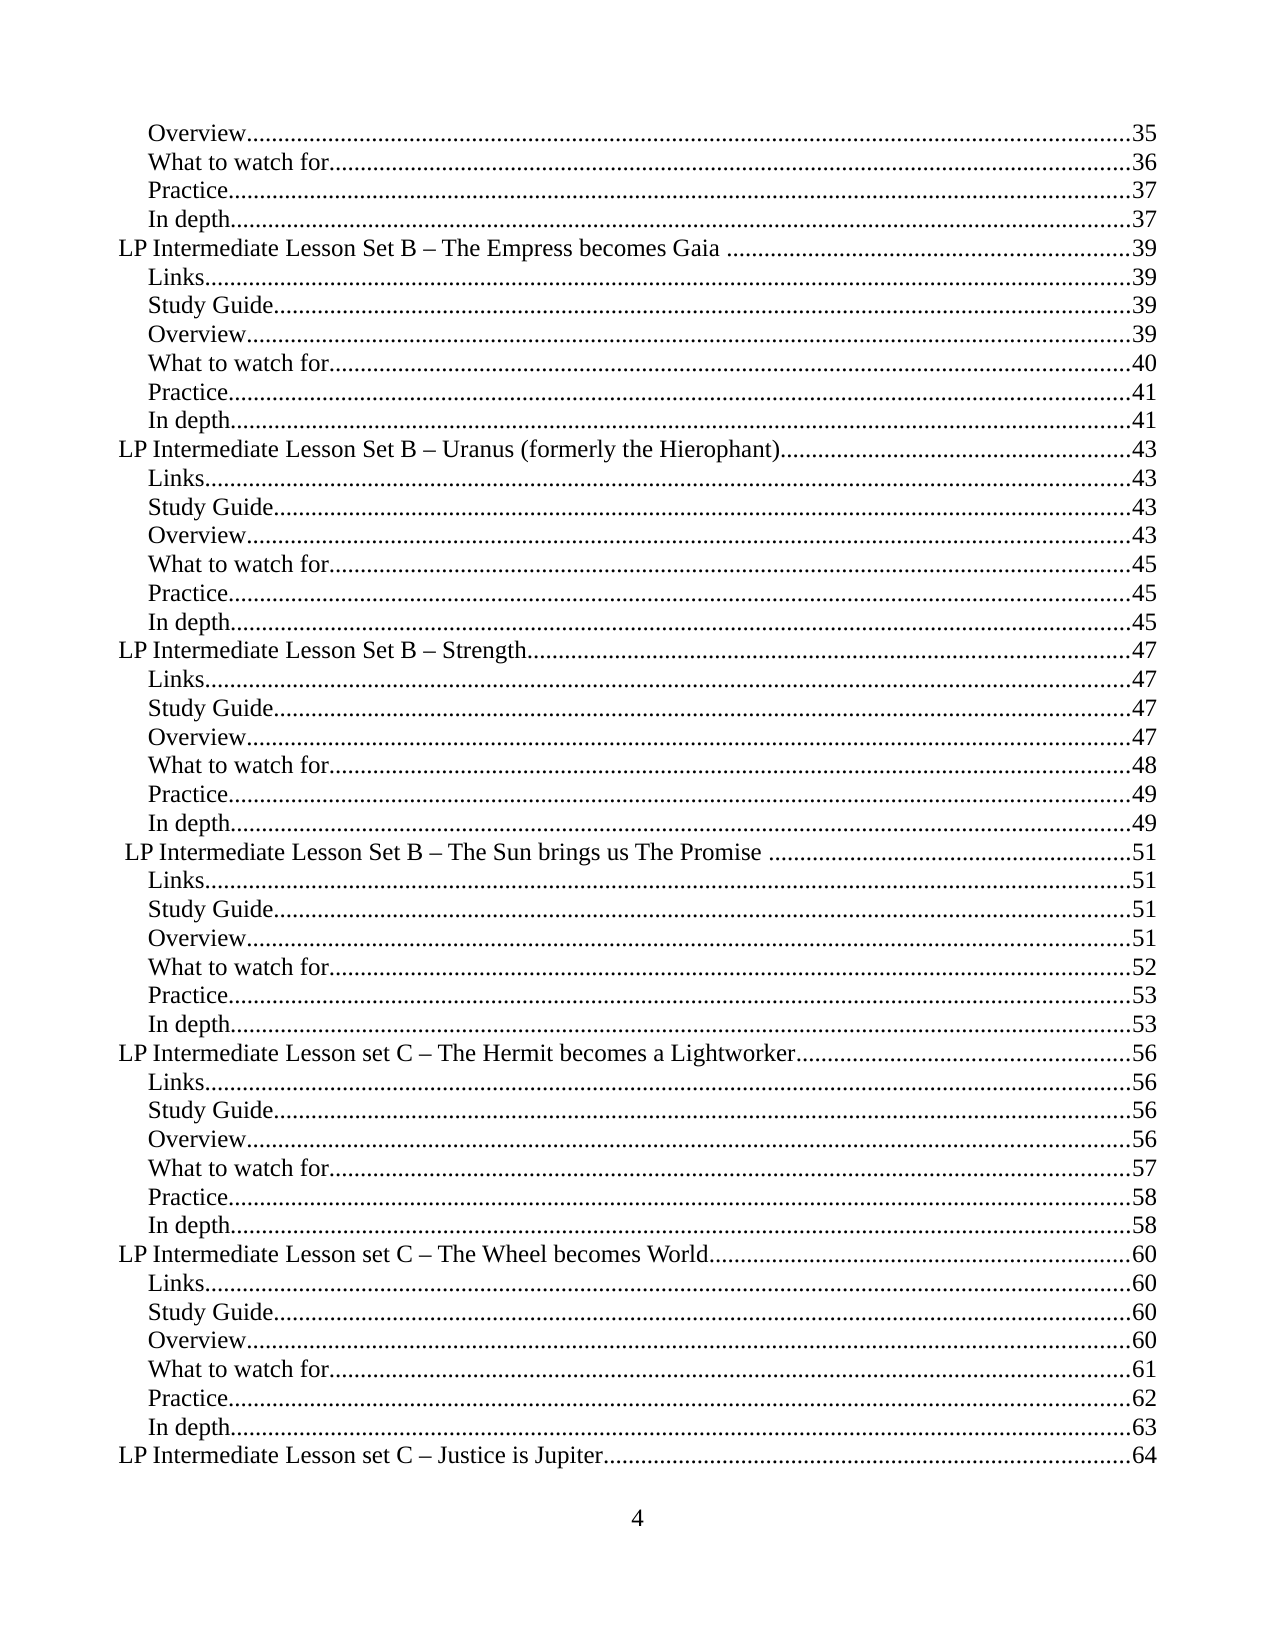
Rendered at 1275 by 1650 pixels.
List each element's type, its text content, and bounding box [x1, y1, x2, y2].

text Practice 45 [148, 578, 1157, 607]
text Practice 62 [148, 1383, 1157, 1412]
text Links 39 [148, 262, 1157, 291]
text LP Intermediate Lesson Set B – Strength 47 [118, 636, 1157, 664]
text In depth 37 [148, 204, 1157, 233]
text LP Intermediate Lesson Set B – The Sun brings us The Promise 51 [118, 837, 1157, 866]
text Practice 41 [148, 377, 1157, 406]
text Study Guide 60 [148, 1297, 1157, 1326]
text Links 47 [148, 664, 1157, 693]
text In depth 45 [148, 607, 1157, 636]
text Study Guide 39 [148, 291, 1157, 319]
text Study Guide 56 [148, 1096, 1157, 1124]
text What to watch for 57 [148, 1153, 1157, 1182]
text Links 56 [148, 1067, 1157, 1096]
text Overview 47 [148, 722, 1157, 751]
text In depth 41 [148, 406, 1157, 434]
text What to watch for 40 [148, 348, 1157, 377]
text Links 60 [148, 1268, 1157, 1297]
text In depth 63 [148, 1412, 1157, 1441]
text Links 43 [148, 463, 1157, 492]
text Study Guide 43 [148, 492, 1157, 521]
text LP Intermediate Lesson Set B – The Empress becomes Gaia 39 [118, 233, 1157, 262]
text Overview 56 [148, 1124, 1157, 1153]
text Study Guide 47 [148, 693, 1157, 722]
text Links 51 [148, 866, 1157, 894]
text In depth 49 [148, 808, 1157, 837]
text Overview 51 [148, 923, 1157, 952]
text What to watch for 45 [148, 549, 1157, 578]
text What to watch for 48 [148, 751, 1157, 779]
text LP Intermediate Lesson set C – The Wheel becomes World 60 [118, 1239, 1157, 1268]
text Overview 35 [148, 118, 1157, 147]
text Practice 49 [148, 779, 1157, 808]
text Practice 58 [148, 1182, 1157, 1211]
text LP Intermediate Lesson set C – The Hermit becomes a Lightworker 56 [118, 1038, 1157, 1067]
text In depth 53 [148, 1009, 1157, 1038]
text Study Guide 51 [148, 894, 1157, 923]
text What to watch for 36 [148, 147, 1157, 176]
text LP Intermediate Lesson Set B – Uranus (formerly the Hierophant) 43 [118, 434, 1157, 463]
text Overview 39 [148, 319, 1157, 348]
text Practice 53 [148, 981, 1157, 1009]
text What to watch for 61 [148, 1354, 1157, 1383]
text LP Intermediate Lesson set C – Justice is Jupiter 64 [118, 1441, 1157, 1469]
text In depth 58 [148, 1211, 1157, 1239]
text Practice 37 [148, 176, 1157, 204]
text Overview 60 [148, 1326, 1157, 1354]
text What to watch for 52 [148, 952, 1157, 981]
text Overview 43 [148, 521, 1157, 549]
